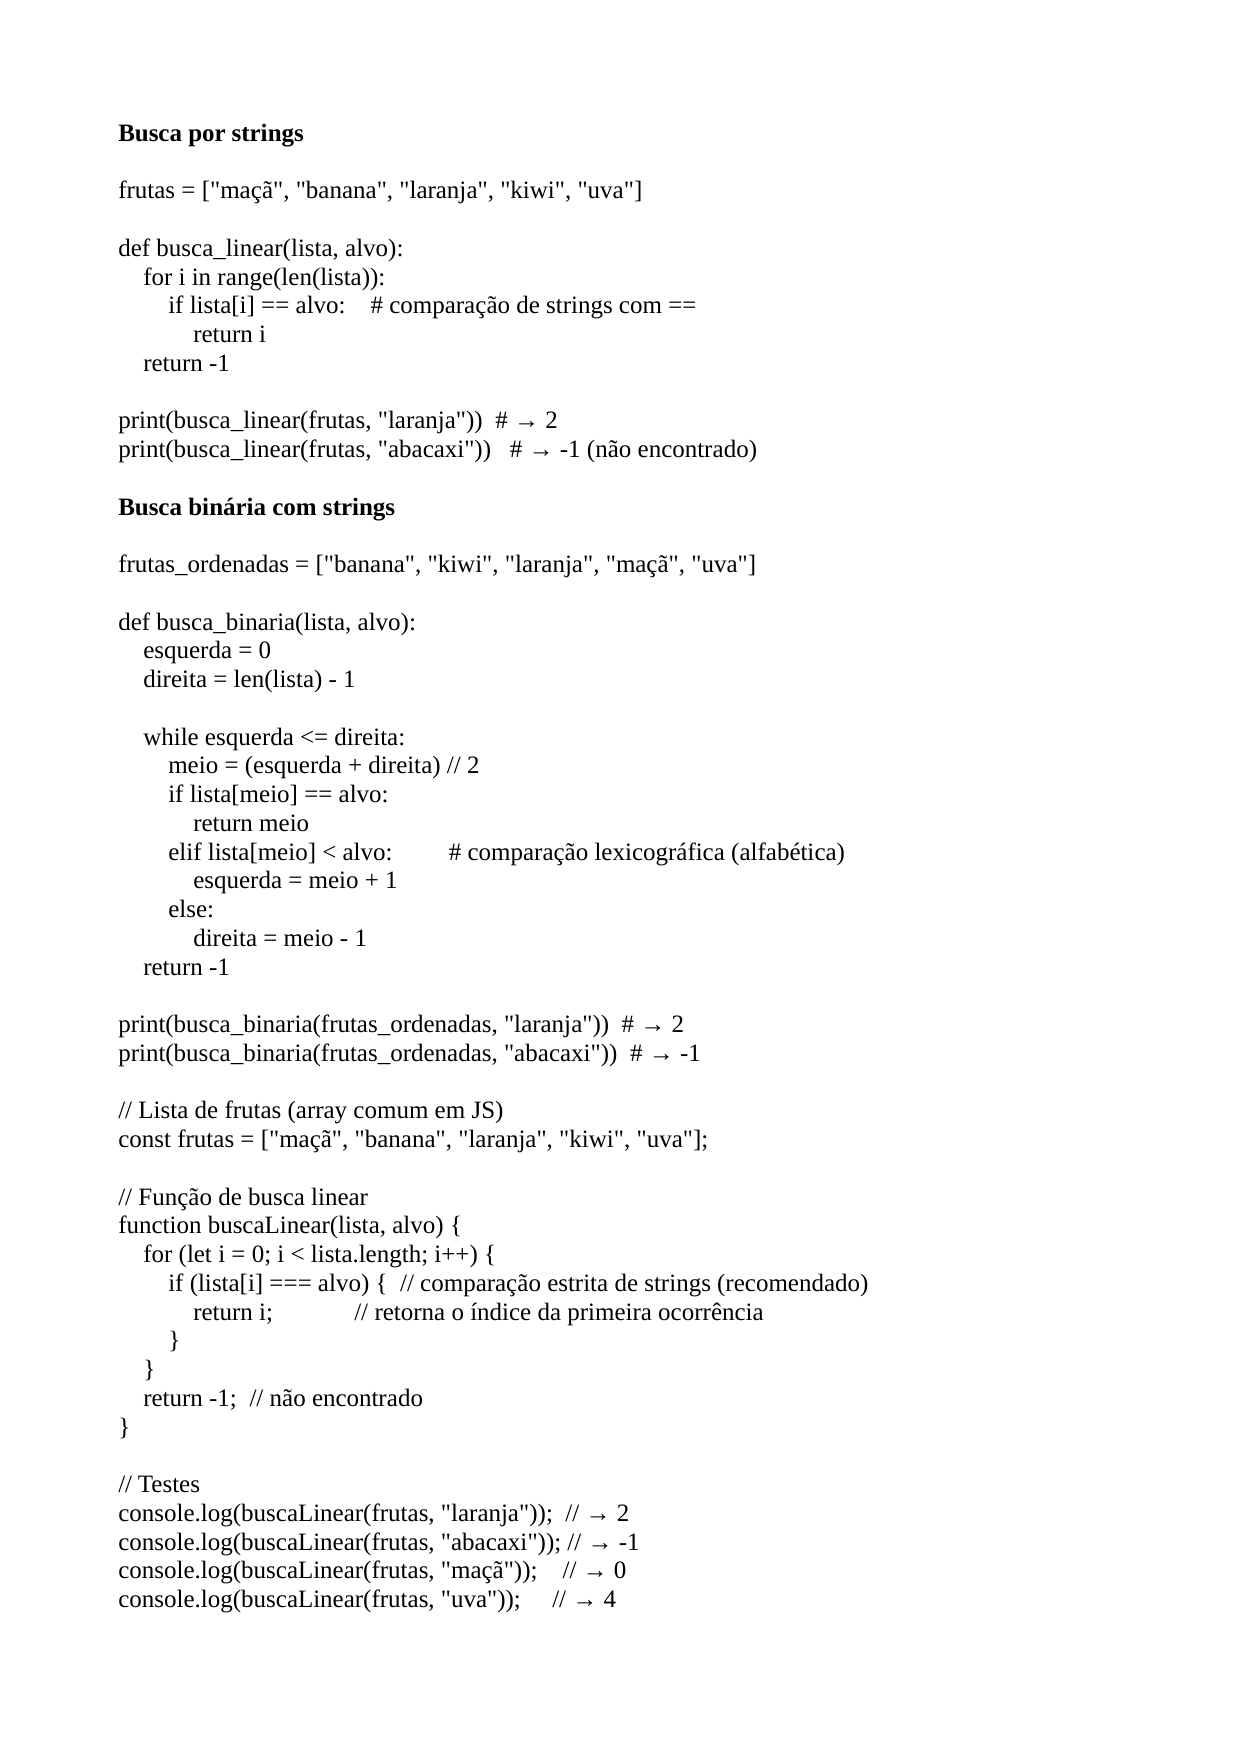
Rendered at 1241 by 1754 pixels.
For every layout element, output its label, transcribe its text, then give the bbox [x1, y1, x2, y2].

text for i in range(len(lista)): [118, 262, 1122, 291]
text console.log(buscaLinear(frutas, "abacaxi")); // → -1 [118, 1527, 1122, 1556]
text frutas_ordenadas = ["banana", "kiwi", "laranja", "maçã", "uva"] [118, 549, 1122, 578]
text return -1 [118, 348, 1122, 377]
text print(busca_binaria(frutas_ordenadas, "laranja")) # → 2 [118, 1009, 1122, 1038]
text direita = meio - 1 [118, 923, 1122, 952]
text Busca por strings [118, 118, 1122, 147]
text const frutas = ["maçã", "banana", "laranja", "kiwi", "uva"]; [118, 1124, 1122, 1153]
text print(busca_linear(frutas, "abacaxi")) # → -1 (não encontrado) [118, 434, 1122, 463]
text direita = len(lista) - 1 [118, 664, 1122, 693]
text def busca_binaria(lista, alvo): [118, 607, 1122, 636]
text function buscaLinear(lista, alvo) { [118, 1211, 1122, 1239]
text esquerda = 0 [118, 636, 1122, 664]
text // Função de busca linear [118, 1182, 1122, 1211]
text while esquerda <= direita: [118, 722, 1122, 751]
text // Testes [118, 1469, 1122, 1498]
text return -1 [118, 952, 1122, 981]
text if lista[i] == alvo: # comparação de strings com == [118, 291, 1122, 319]
text return i; // retorna o índice da primeira ocorrência [118, 1297, 1122, 1326]
text } [118, 1326, 1122, 1354]
text print(busca_binaria(frutas_ordenadas, "abacaxi")) # → -1 [118, 1038, 1122, 1067]
text } [118, 1354, 1122, 1383]
text for (let i = 0; i < lista.length; i++) { [118, 1239, 1122, 1268]
text return i [118, 319, 1122, 348]
text return -1; // não encontrado [118, 1383, 1122, 1412]
text esquerda = meio + 1 [118, 866, 1122, 894]
text else: [118, 894, 1122, 923]
text meio = (esquerda + direita) // 2 [118, 751, 1122, 779]
text console.log(buscaLinear(frutas, "laranja")); // → 2 [118, 1498, 1122, 1527]
text // Lista de frutas (array comum em JS) [118, 1096, 1122, 1124]
text print(busca_linear(frutas, "laranja")) # → 2 [118, 406, 1122, 434]
text } [118, 1412, 1122, 1441]
text if (lista[i] === alvo) { // comparação estrita de strings (recomendado) [118, 1268, 1122, 1297]
text frutas = ["maçã", "banana", "laranja", "kiwi", "uva"] [118, 176, 1122, 204]
text return meio [118, 808, 1122, 837]
text if lista[meio] == alvo: [118, 779, 1122, 808]
text Busca binária com strings [118, 492, 1122, 521]
text elif lista[meio] < alvo: # comparação lexicográfica (alfabética) [118, 837, 1122, 866]
text console.log(buscaLinear(frutas, "uva")); // → 4 [118, 1584, 1122, 1613]
text def busca_linear(lista, alvo): [118, 233, 1122, 262]
text console.log(buscaLinear(frutas, "maçã")); // → 0 [118, 1556, 1122, 1584]
